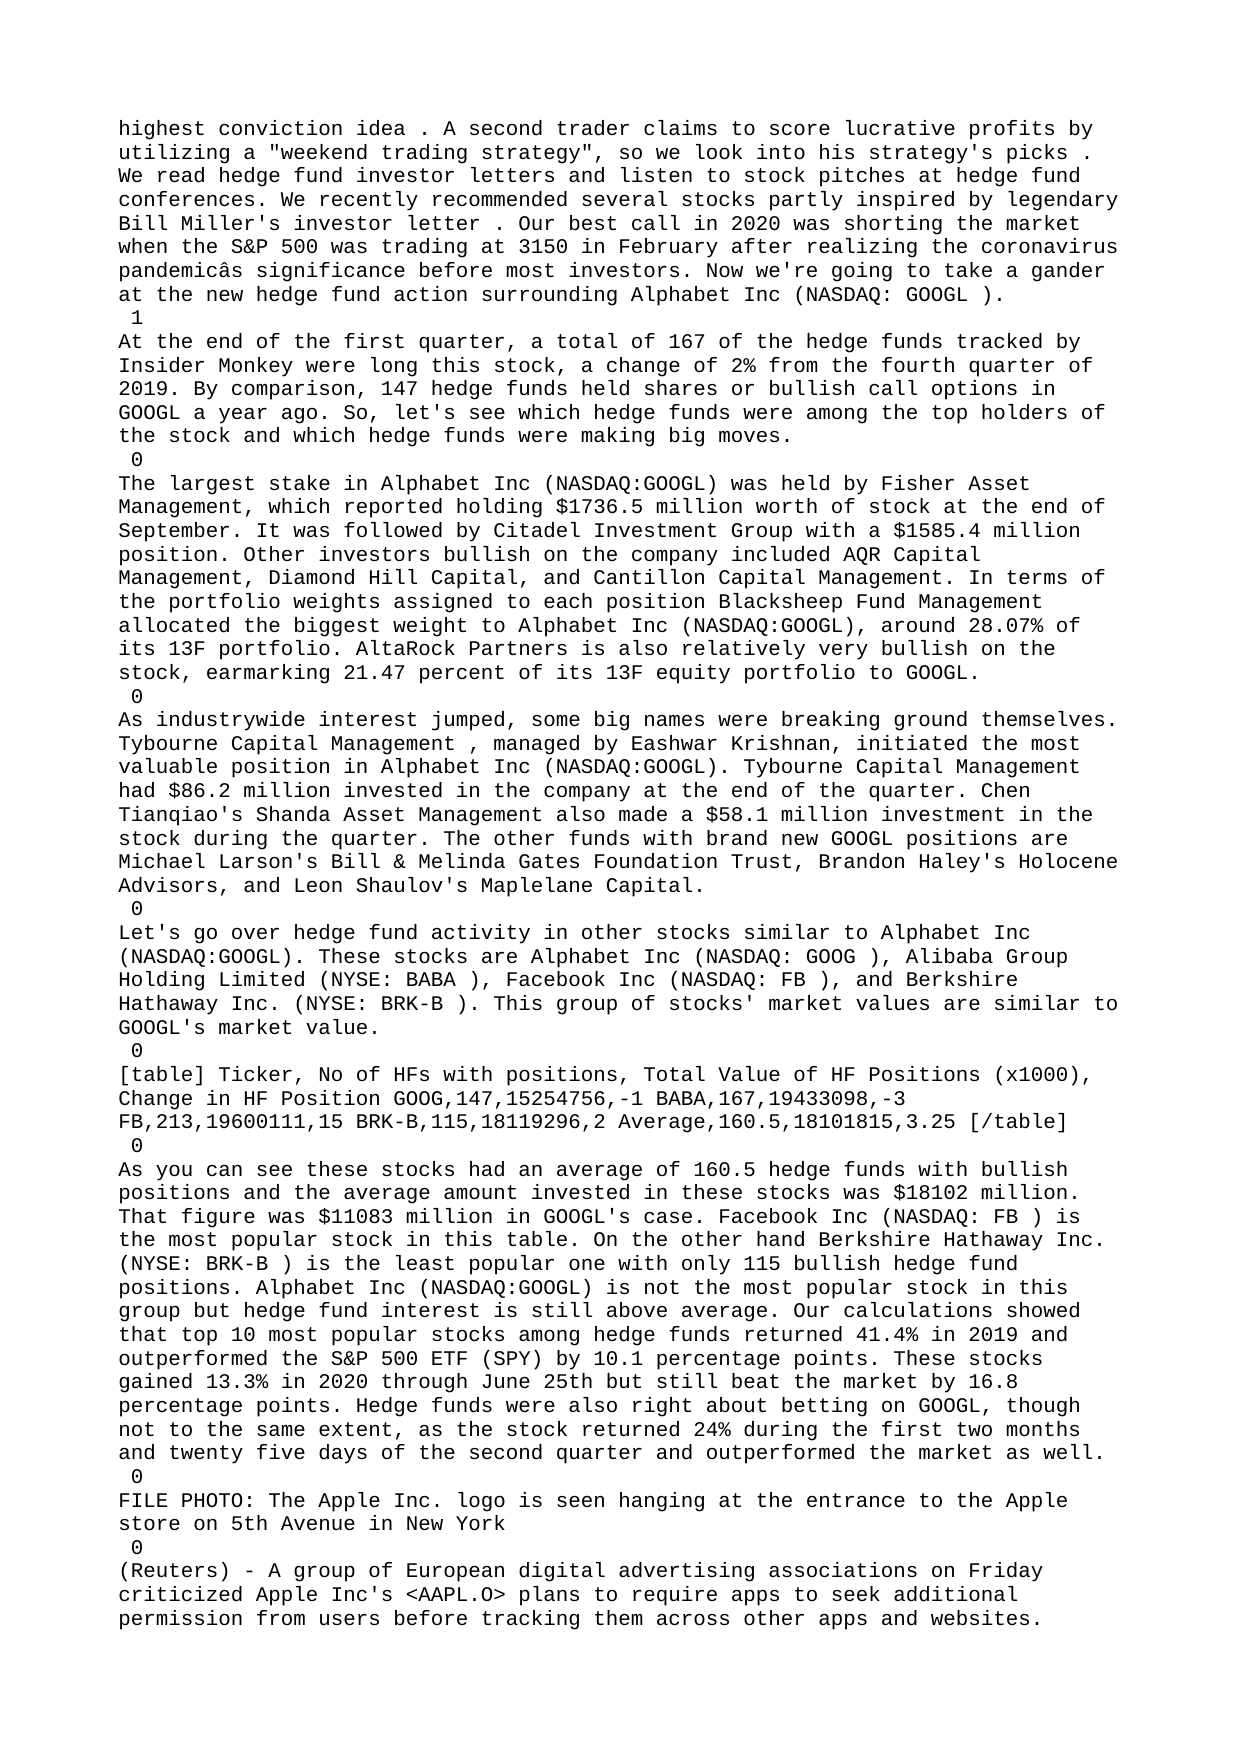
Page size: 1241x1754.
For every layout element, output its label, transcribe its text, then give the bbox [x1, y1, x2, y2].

text FILE PHOTO: The Apple Inc. logo is seen hanging at the entrance to the Apple store on 5th Avenue in New York [118, 1489, 1122, 1537]
text 0 [118, 1135, 1122, 1158]
text (Reuters) - A group of European digital advertising associations on Friday criticized Apple Inc's <AAPL.O> plans to require apps to seek additional permission from users before tracking them across other apps and websites. [118, 1561, 1122, 1631]
text 0 [118, 898, 1122, 922]
text [table] Ticker, No of HFs with positions, Total Value of HF Positions (x1000), Change in HF Position GOOG,147,15254756,-1 BABA,167,19433098,-3 FB,213,19600111,15 BRK-B,115,18119296,2 Average,160.5,18101815,3.25 [/table] [118, 1064, 1122, 1135]
text 0 [118, 686, 1122, 709]
text 0 [118, 449, 1122, 473]
text As industrywide interest jumped, some big names were breaking ground themselves. Tybourne Capital Management , managed by Eashwar Krishnan, initiated the most valuable position in Alphabet Inc (NASDAQ:GOOGL). Tybourne Capital Management had $86.2 million invested in the company at the end of the quarter. Chen Tianqiao's Shanda Asset Management also made a $58.1 million investment in the stock during the quarter. The other funds with brand new GOOGL positions are Michael Larson's Bill & Melinda Gates Foundation Trust, Brandon Haley's Holocene Advisors, and Leon Shaulov's Maplelane Capital. [118, 709, 1122, 898]
text As you can see these stocks had an average of 160.5 hedge funds with bullish positions and the average amount invested in these stocks was $18102 million. That figure was $11083 million in GOOGL's case. Facebook Inc (NASDAQ: FB ) is the most popular stock in this table. On the other hand Berkshire Hathaway Inc. (NYSE: BRK-B ) is the least popular one with only 115 bullish hedge fund positions. Alphabet Inc (NASDAQ:GOOGL) is not the most popular stock in this group but hedge fund interest is still above average. Our calculations showed that top 10 most popular stocks among hedge funds returned 41.4% in 2019 and outperformed the S&P 500 ETF (SPY) by 10.1 percentage points. These stocks gained 13.3% in 2020 through June 25th but still beat the market by 16.8 percentage points. Hedge funds were also right about betting on GOOGL, though not to the same extent, as the stock returned 24% during the first two months and twenty five days of the second quarter and outperformed the market as well. [118, 1158, 1122, 1466]
text The largest stake in Alphabet Inc (NASDAQ:GOOGL) was held by Fisher Asset Management, which reported holding $1736.5 million worth of stock at the end of September. It was followed by Citadel Investment Group with a $1585.4 million position. Other investors bullish on the company included AQR Capital Management, Diamond Hill Capital, and Cantillon Capital Management. In terms of the portfolio weights assigned to each position Blacksheep Fund Management allocated the biggest weight to Alphabet Inc (NASDAQ:GOOGL), around 28.07% of its 13F portfolio. AltaRock Partners is also relatively very bullish on the stock, earmarking 21.47 percent of its 13F equity portfolio to GOOGL. [118, 473, 1122, 686]
text 0 [118, 1040, 1122, 1064]
text highest conviction idea . A second trader claims to score lucrative profits by utilizing a "weekend trading strategy", so we look into his strategy's picks . We read hedge fund investor letters and listen to stock pitches at hedge fund conferences. We recently recommended several stocks partly inspired by legendary Bill Miller's investor letter . Our best call in 2020 was shorting the market when the S&P 500 was trading at 3150 in February after realizing the coronavirus pandemicâs significance before most investors. Now we're going to take a gander at the new hedge fund action surrounding Alphabet Inc (NASDAQ: GOOGL ). [118, 118, 1122, 307]
text 0 [118, 1537, 1122, 1561]
text At the end of the first quarter, a total of 167 of the hedge funds tracked by Insider Monkey were long this stock, a change of 2% from the fourth quarter of 2019. By comparison, 147 hedge funds held shares or bullish call options in GOOGL a year ago. So, let's see which hedge funds were among the top holders of the stock and which hedge funds were making big moves. [118, 331, 1122, 449]
text 0 [118, 1466, 1122, 1489]
text 1 [118, 307, 1122, 331]
text Let's go over hedge fund activity in other stocks similar to Alphabet Inc (NASDAQ:GOOGL). These stocks are Alphabet Inc (NASDAQ: GOOG ), Alibaba Group Holding Limited (NYSE: BABA ), Facebook Inc (NASDAQ: FB ), and Berkshire Hathaway Inc. (NYSE: BRK-B ). This group of stocks' market values are similar to GOOGL's market value. [118, 922, 1122, 1040]
